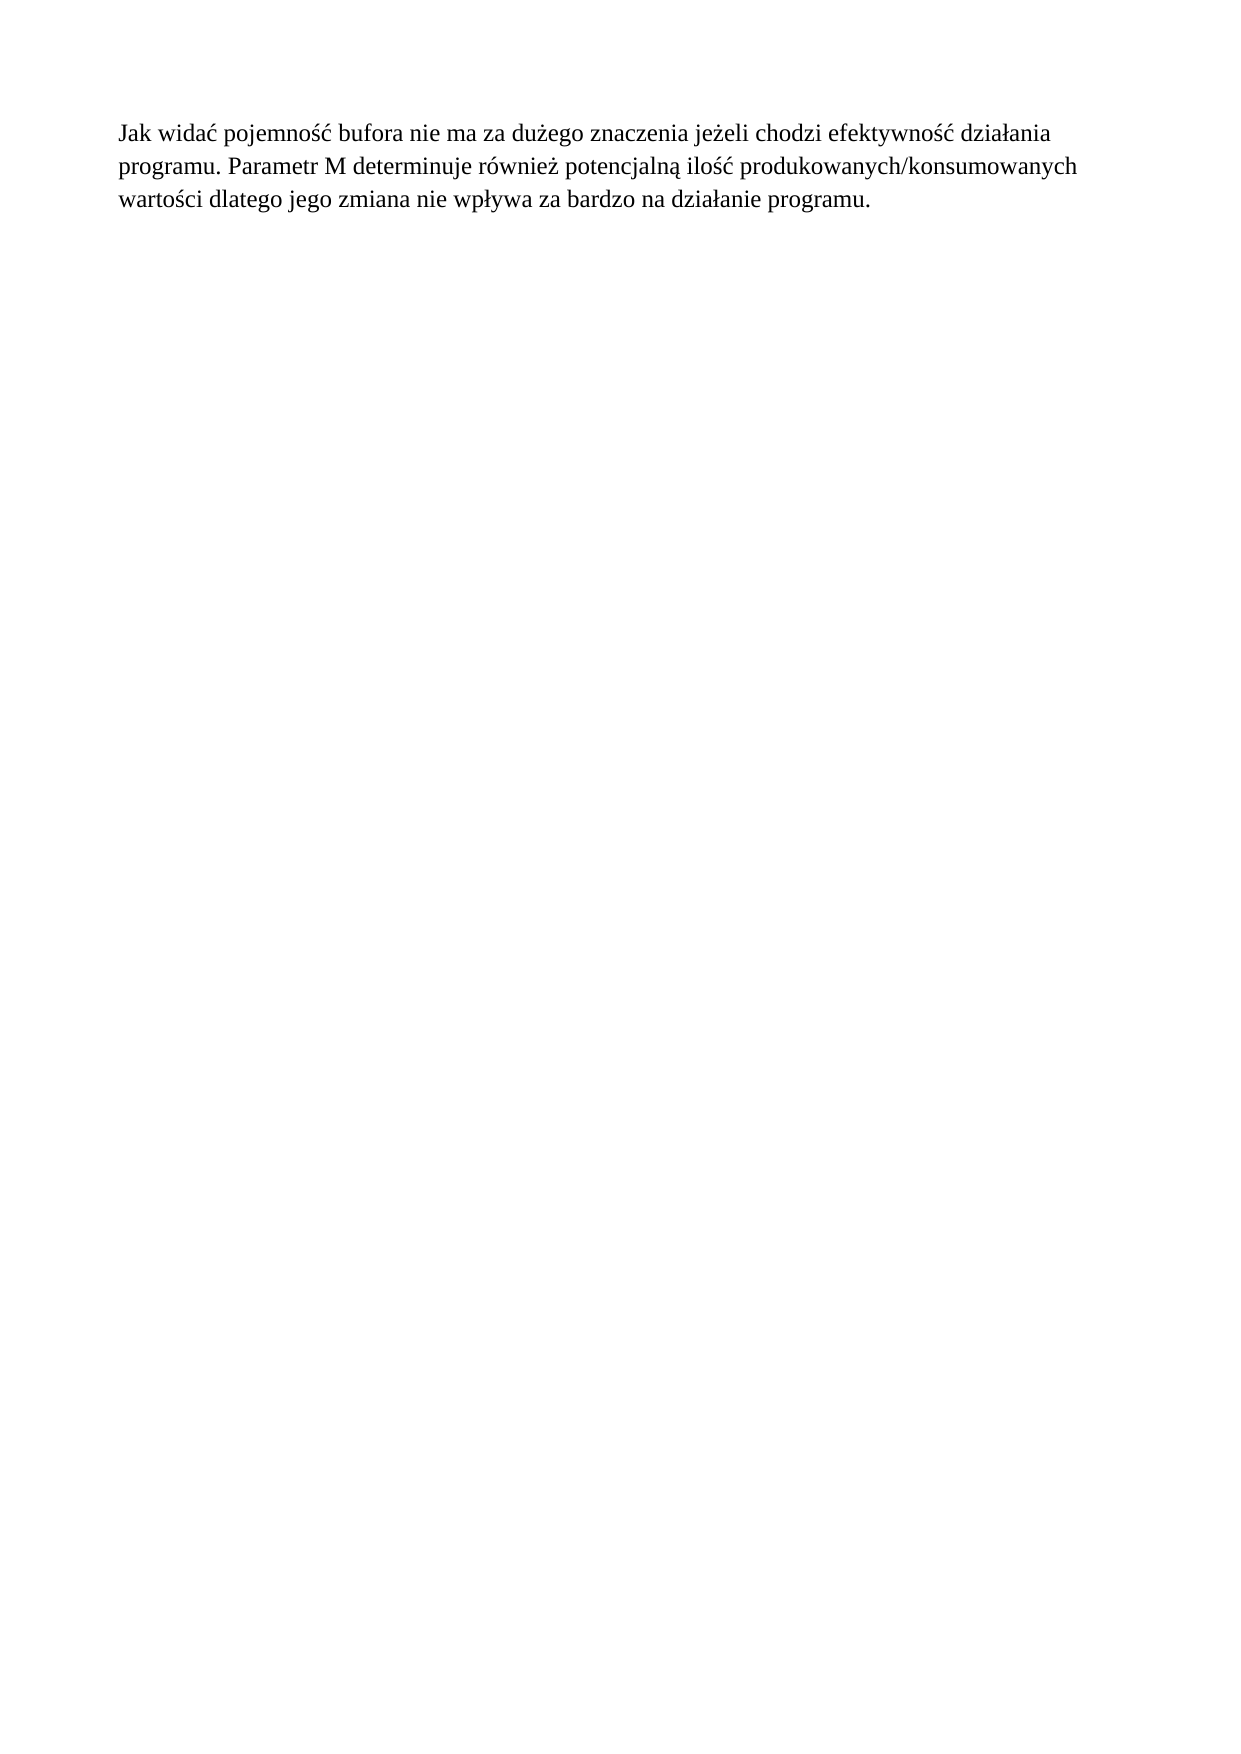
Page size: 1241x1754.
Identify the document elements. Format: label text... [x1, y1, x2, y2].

text Jak widać pojemność bufora nie ma za dużego znaczenia jeżeli chodzi efektywność działania programu. Parametr M determinuje również potencjalną ilość produkowanych/konsumowanych wartości dlatego jego zmiana nie wpływa za bardzo na działanie programu. [118, 118, 1122, 213]
